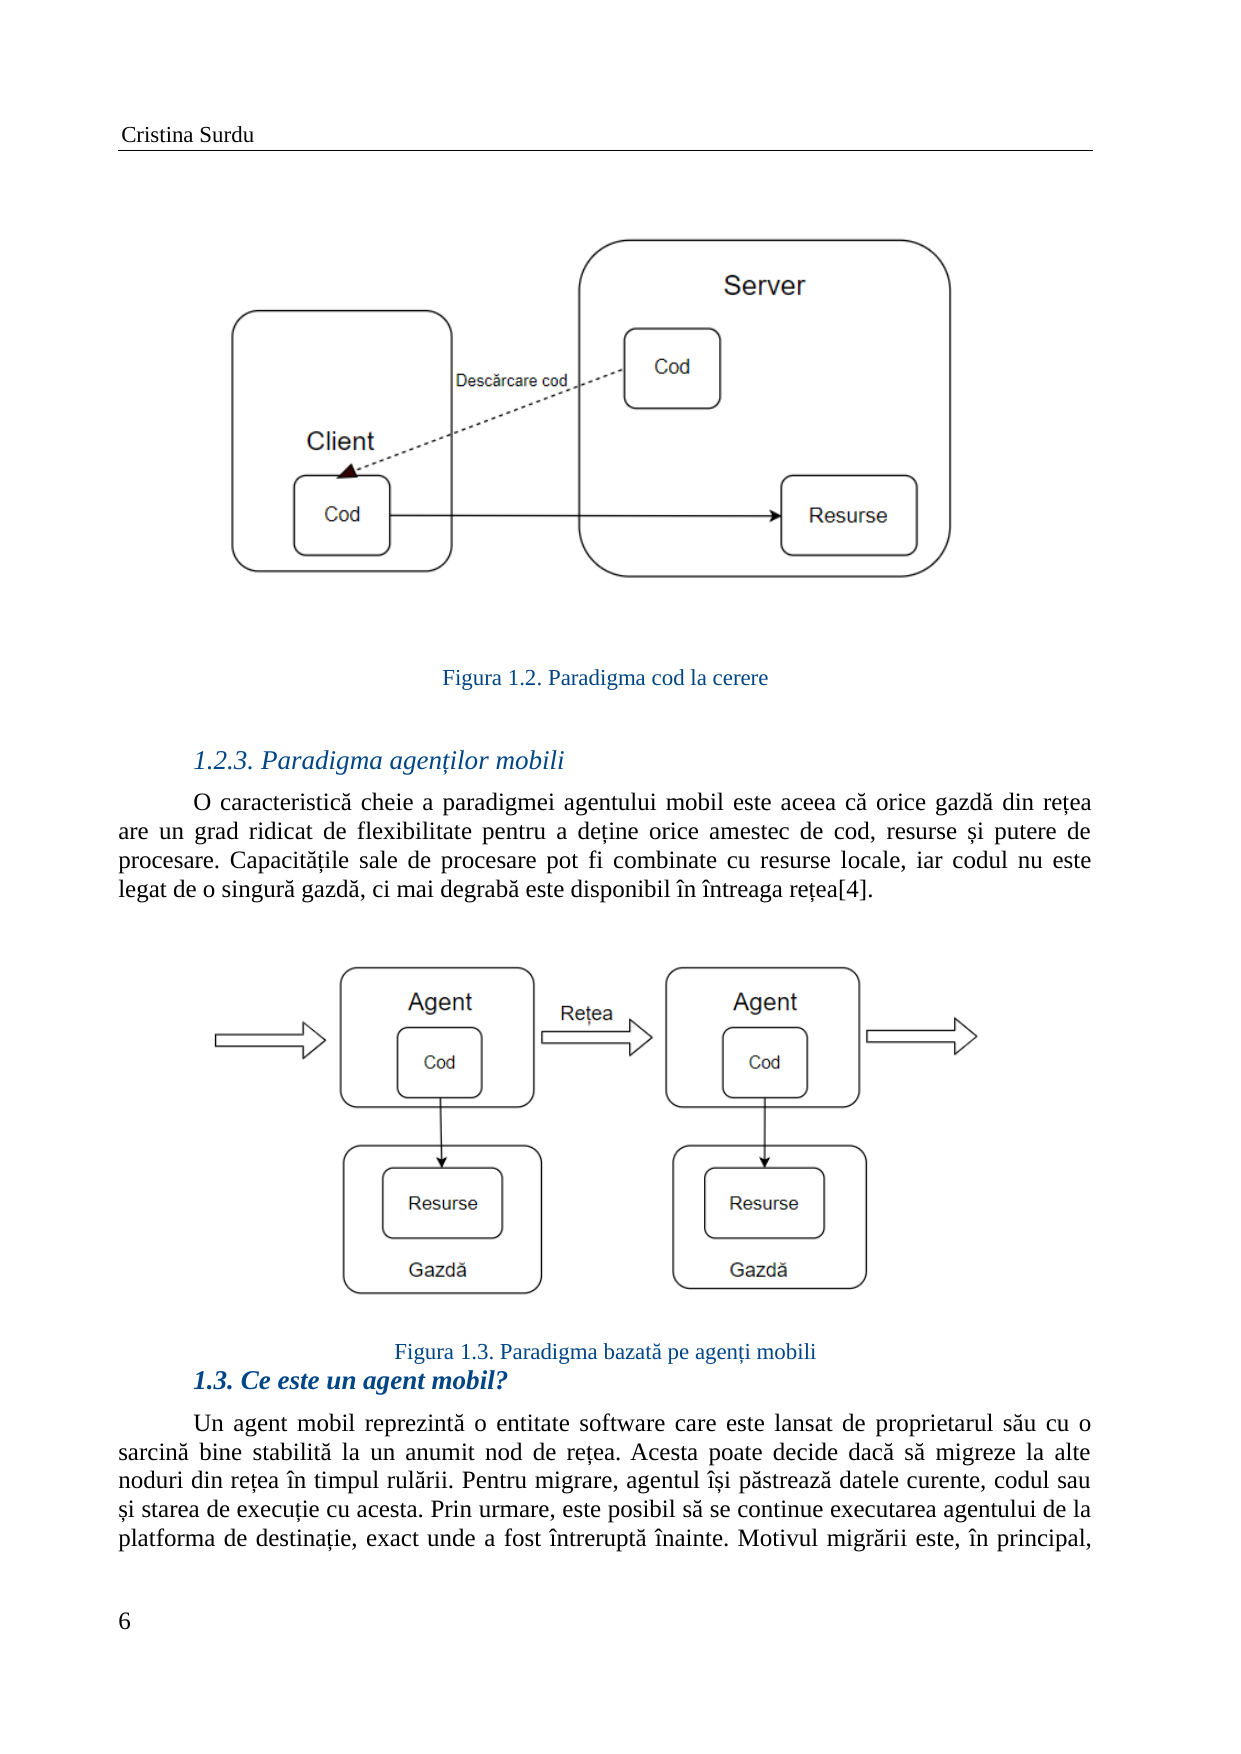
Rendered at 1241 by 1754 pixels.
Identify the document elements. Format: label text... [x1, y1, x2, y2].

text Figura 1.2. Paradigma cod la cerere [204, 659, 1007, 690]
text Figura 1.3. Paradigma bazată pe agenți mobili [183, 1333, 1028, 1364]
subtitle Paradigma agenților mobili [193, 744, 1093, 775]
subtitle Ce este un agent mobil? [193, 956, 1093, 1396]
picture [204, 180, 1007, 659]
picture [183, 931, 1028, 1333]
text O caracteristică cheie a paradigmei agentului mobil este aceea că orice gazdă din rețea are un grad ridicat de flexibilitate pentru a deține orice amestec de cod, resurse și putere de procesare. Capacitățile sale de procesare pot fi combinate cu resurse locale, iar codul nu este legat de o singură gazdă, ci mai degrabă este disponibil în întreaga rețea[4]. [118, 787, 1093, 902]
text Un agent mobil reprezintă o entitate software care este lansat de proprietarul său cu o sarcină bine stabilită la un anumit nod de rețea. Acesta poate decide dacă să migreze la alte noduri din rețea în timpul rulării. Pentru migrare, agentul își păstrează datele curente, codul sau și starea de execuție cu acesta. Prin urmare, este posibil să se continue executarea agentului de la platforma de destinație, exact unde a fost întreruptă înainte. Motivul migrării este, în principal, [118, 1408, 1093, 1552]
